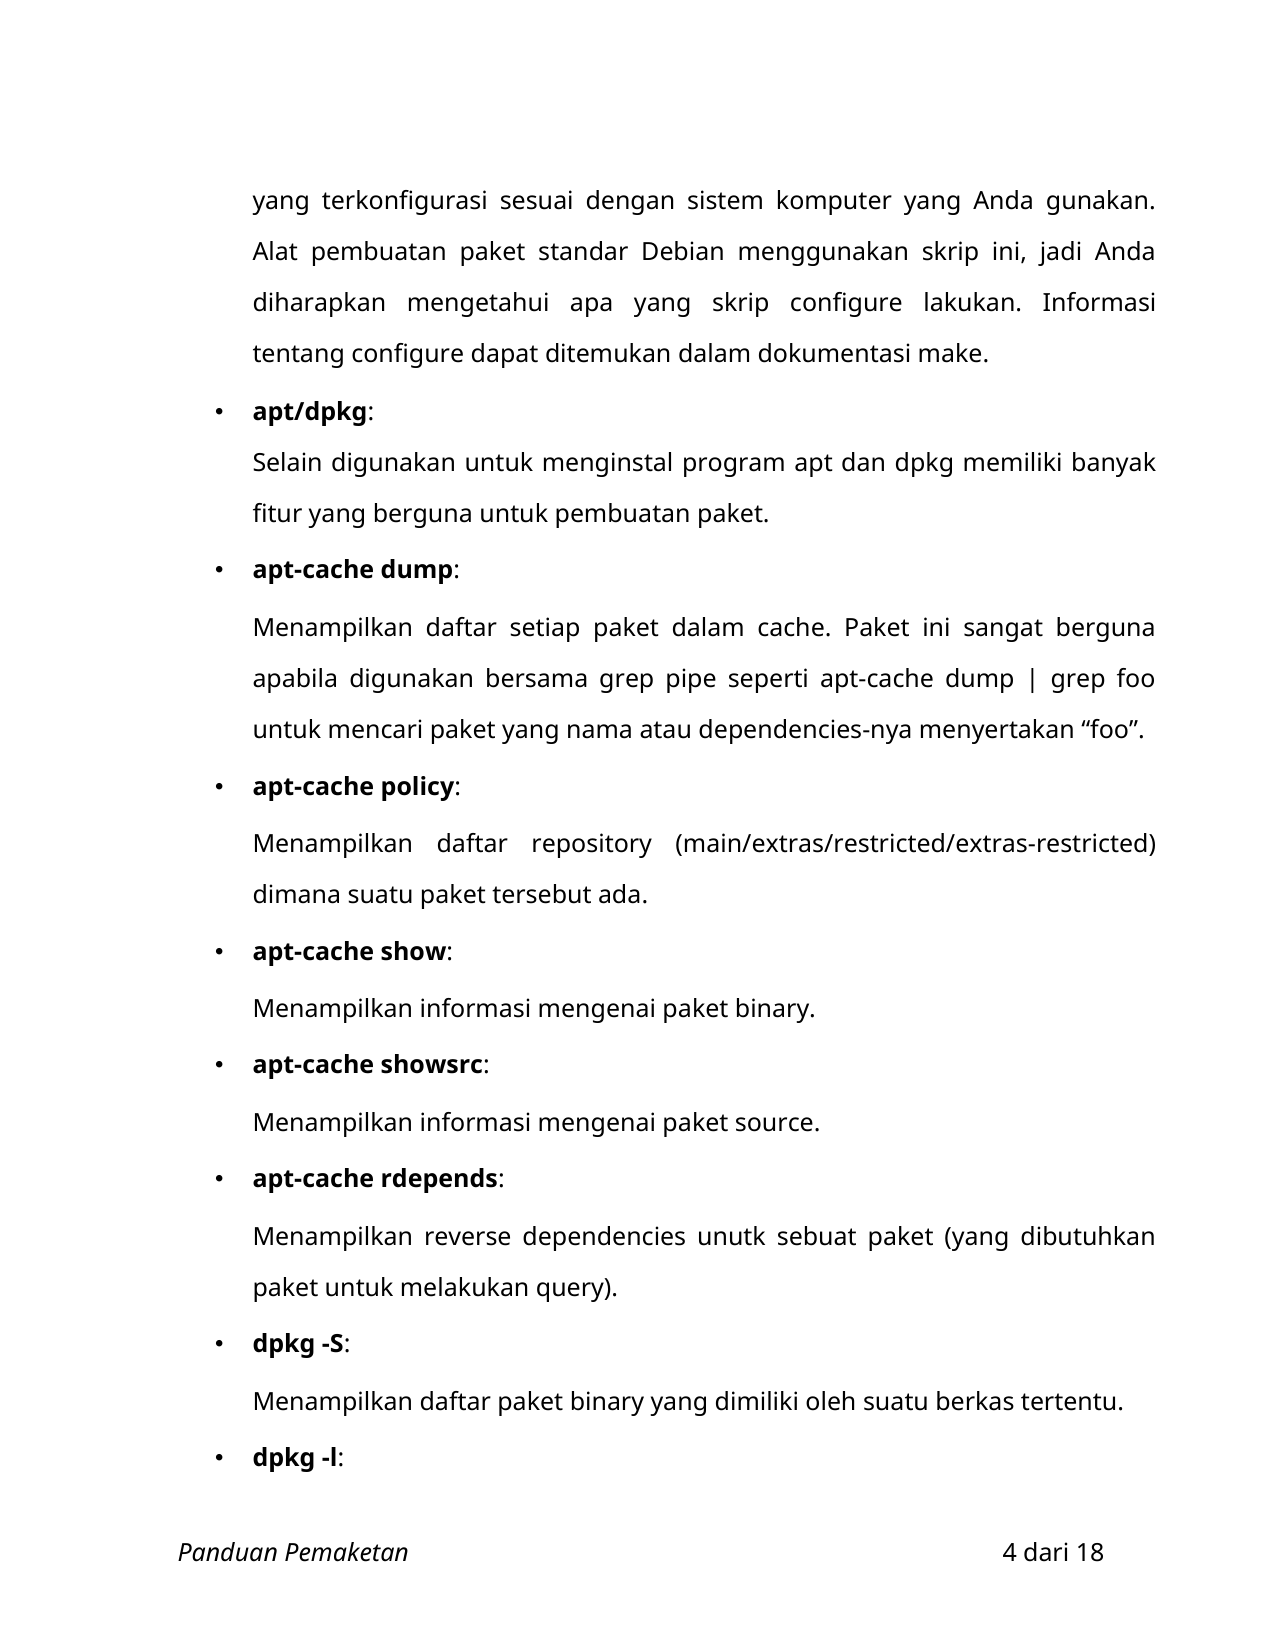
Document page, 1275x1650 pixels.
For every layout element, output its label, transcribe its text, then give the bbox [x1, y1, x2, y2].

list apt-cache show: [215, 933, 1157, 967]
list Menampilkan daftar setiap paket dalam cache. Paket ini sangat berguna apabila digunakan bersama grep pipe seperti apt-cache dump | grep foo untuk mencari paket yang nama atau dependencies-nya menyertakan “foo”. [215, 609, 1157, 745]
list apt-cache policy: [215, 768, 1157, 802]
list dpkg -l: [215, 1440, 1157, 1474]
list Menampilkan informasi mengenai paket source. [215, 1104, 1157, 1138]
list apt-cache dump: [215, 552, 1157, 586]
list Menampilkan reverse dependencies unutk sebuat paket (yang dibutuhkan paket untuk melakukan query). [215, 1218, 1157, 1303]
list Menampilkan daftar paket binary yang dimiliki oleh suatu berkas tertentu. [215, 1383, 1157, 1417]
list apt-cache showsrc: [215, 1047, 1157, 1081]
list Menampilkan informasi mengenai paket binary. [215, 990, 1157, 1024]
list dpkg -S: [215, 1326, 1157, 1360]
list apt-cache rdepends: [215, 1161, 1157, 1195]
list Menampilkan daftar repository (main/extras/restricted/extras-restricted) dimana suatu paket tersebut ada. [215, 825, 1157, 910]
list yang terkonfigurasi sesuai dengan sistem komputer yang Anda gunakan. Alat pembuatan paket standar Debian menggunakan skrip ini, jadi Anda diharapkan mengetahui apa yang skrip configure lakukan. Informasi tentang configure dapat ditemukan dalam dokumentasi make. [215, 183, 1157, 370]
list apt/dpkg: Selain digunakan untuk menginstal program apt dan dpkg memiliki banyak fitur yang berguna untuk pembuatan paket. [215, 393, 1157, 529]
